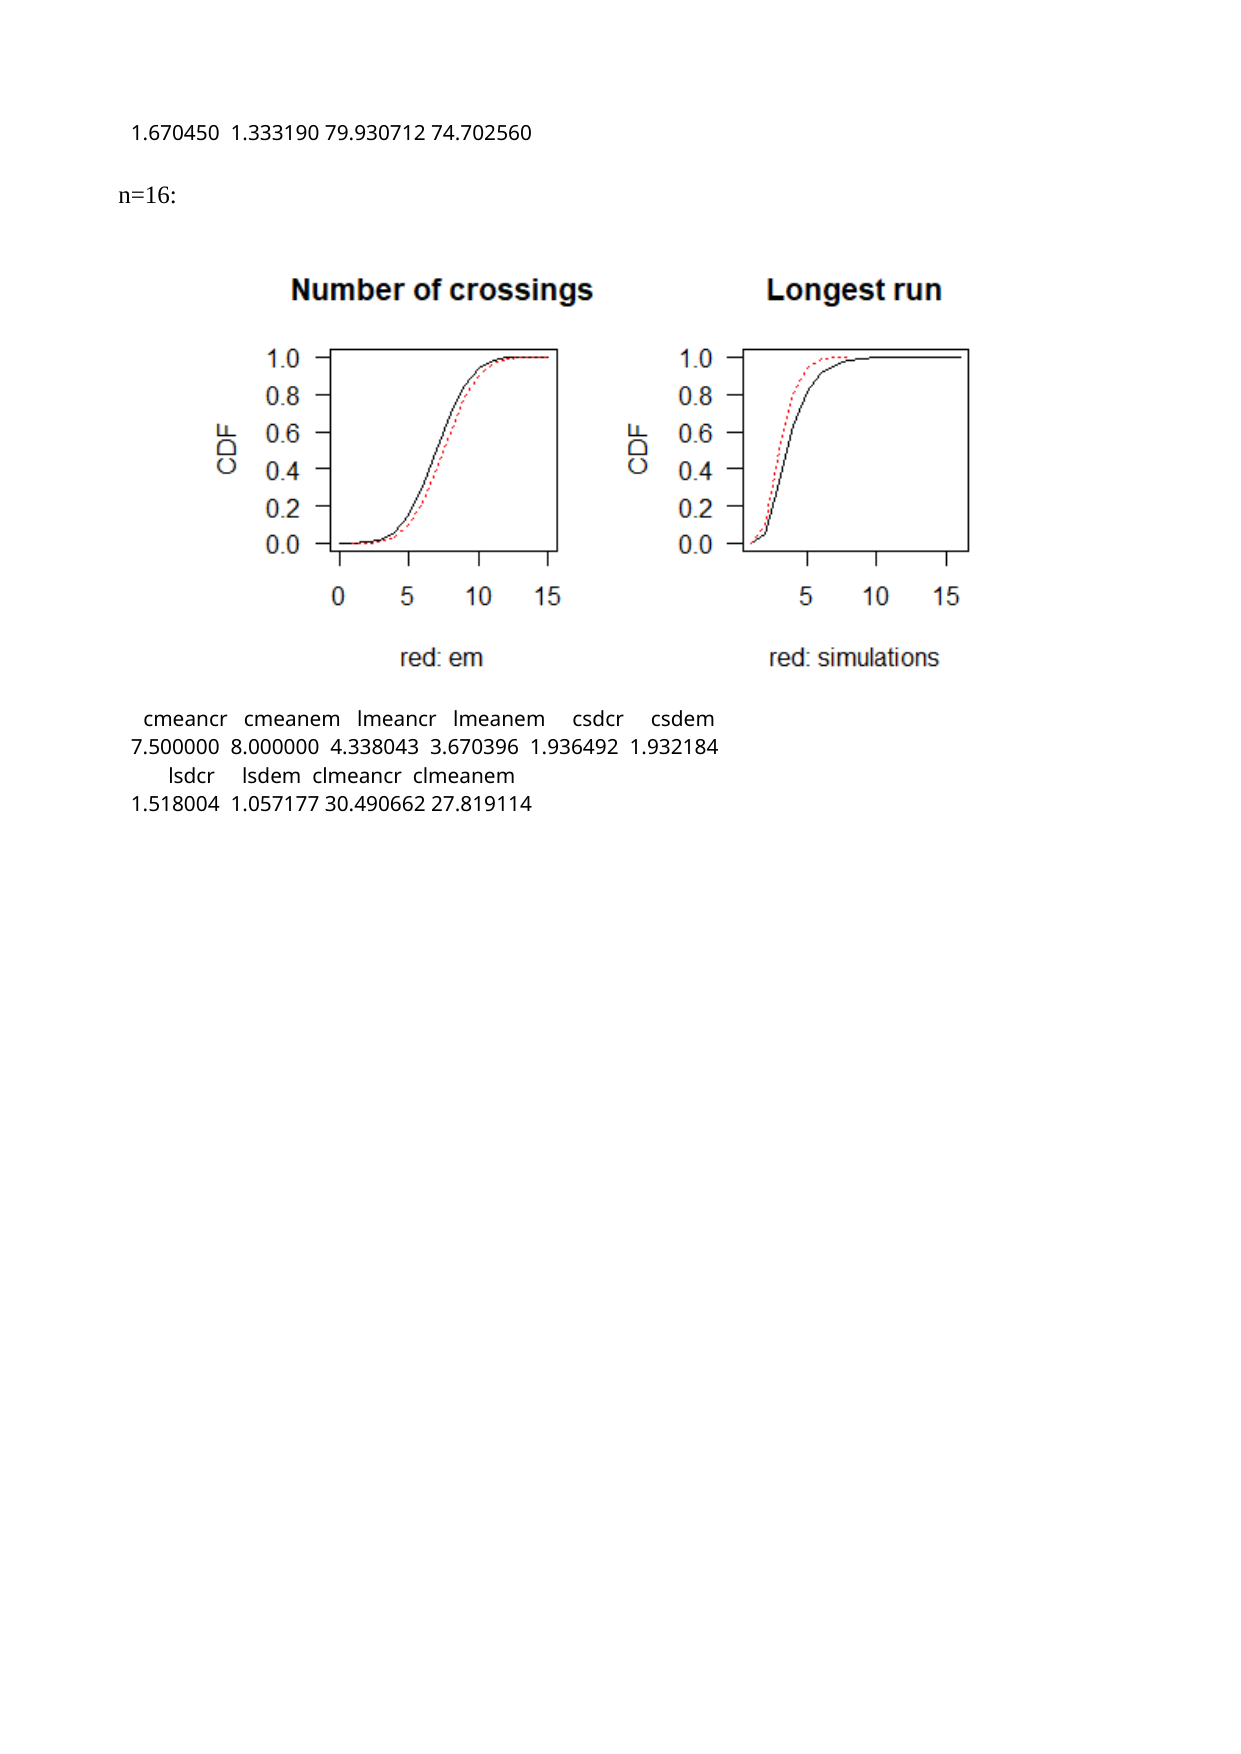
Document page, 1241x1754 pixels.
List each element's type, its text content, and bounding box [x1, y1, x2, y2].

text 1.670450 1.333190 79.930712 74.702560 [118, 118, 1122, 147]
text 7.500000 8.000000 4.338043 3.670396 1.936492 1.932184 [118, 732, 1122, 761]
text cmeancr cmeanem lmeancr lmeanem csdcr csdem [118, 227, 1122, 732]
text n=16: [118, 147, 1122, 208]
text 1.518004 1.057177 30.490662 27.819114 [118, 789, 1122, 818]
picture [208, 227, 1032, 704]
text lsdcr lsdem clmeancr clmeanem [118, 761, 1122, 789]
